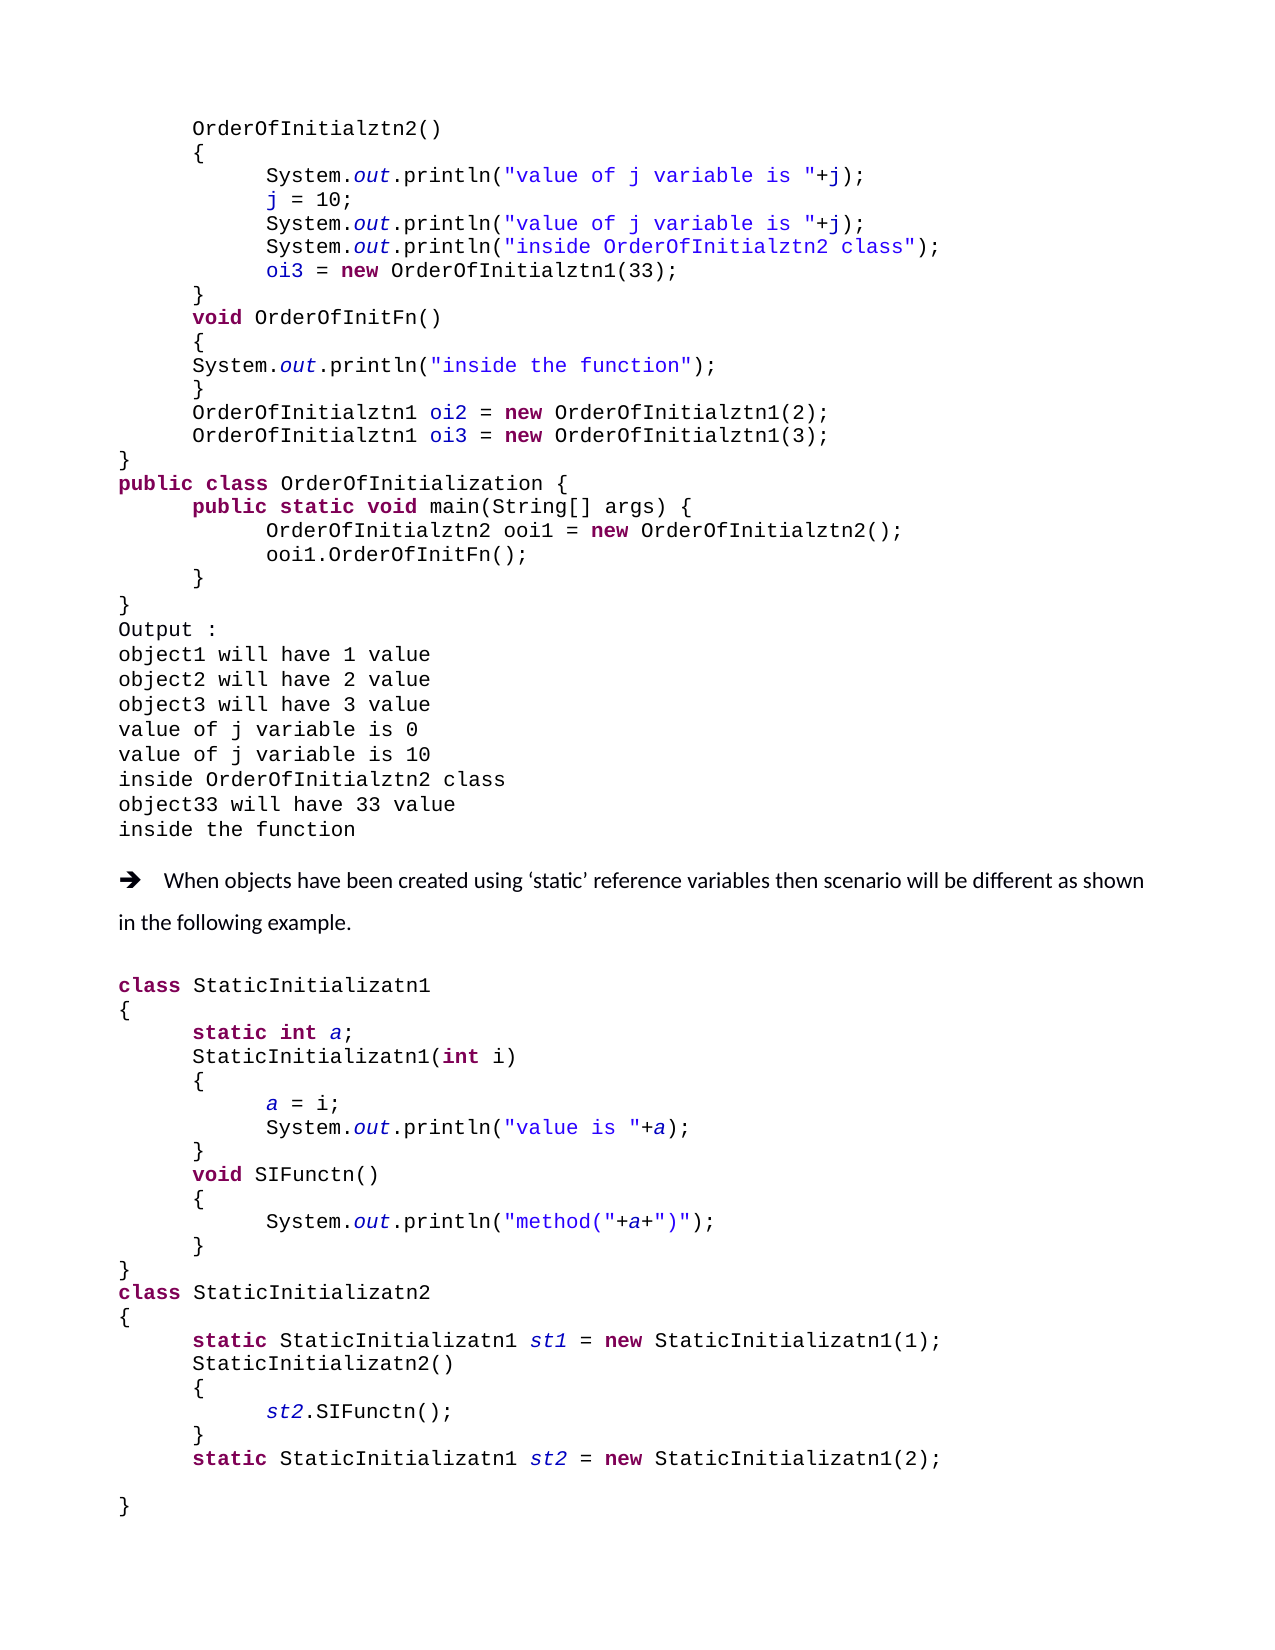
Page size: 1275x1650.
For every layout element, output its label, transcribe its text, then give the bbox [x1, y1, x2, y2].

text } [118, 591, 1157, 616]
text static StaticInitializatn1 st2 = new StaticInitializatn1(2); [118, 1448, 1157, 1472]
text { [118, 142, 1157, 165]
text public static void main(String[] args) { [118, 496, 1157, 520]
text void SIFunctn() [118, 1164, 1157, 1188]
text value of j variable is 0 [118, 716, 1157, 741]
list When objects have been created using ‘static’ reference variables then scenario will be different as shown in the following example. [118, 866, 1157, 936]
text j = 10; [118, 189, 1157, 213]
text { [118, 1306, 1157, 1330]
text object1 will have 1 value [118, 641, 1157, 666]
text public class OrderOfInitialization { [118, 473, 1157, 496]
text a = i; [118, 1093, 1157, 1117]
text OrderOfInitialztn1 oi3 = new OrderOfInitialztn1(3); [118, 426, 1157, 449]
text } [118, 1495, 1157, 1519]
text System.out.println("value is "+a); [118, 1117, 1157, 1141]
text object2 will have 2 value [118, 666, 1157, 691]
text System.out.println("inside OrderOfInitialztn2 class"); [118, 236, 1157, 260]
text } [118, 284, 1157, 307]
text object3 will have 3 value [118, 691, 1157, 716]
text OrderOfInitialztn2 ooi1 = new OrderOfInitialztn2(); [118, 520, 1157, 544]
text static int a; [118, 1022, 1157, 1046]
text StaticInitializatn1(int i) [118, 1046, 1157, 1069]
text } [118, 1424, 1157, 1448]
text } [118, 449, 1157, 473]
text inside OrderOfInitialztn2 class [118, 766, 1157, 791]
text ooi1.OrderOfInitFn(); [118, 544, 1157, 567]
text value of j variable is 10 [118, 741, 1157, 766]
text oi3 = new OrderOfInitialztn1(33); [118, 260, 1157, 284]
text } [118, 378, 1157, 402]
text inside the function [118, 816, 1157, 841]
text } [118, 1235, 1157, 1259]
text Output : [118, 616, 1157, 641]
text System.out.println("value of j variable is "+j); [118, 213, 1157, 236]
text st2.SIFunctn(); [118, 1401, 1157, 1424]
text System.out.println("method("+a+")"); [118, 1211, 1157, 1235]
text { [118, 1188, 1157, 1211]
text System.out.println("value of j variable is "+j); [118, 165, 1157, 189]
text OrderOfInitialztn1 oi2 = new OrderOfInitialztn1(2); [118, 402, 1157, 426]
text } [118, 1259, 1157, 1282]
text } [118, 567, 1157, 591]
text System.out.println("inside the function"); [118, 354, 1157, 378]
text { [118, 331, 1157, 354]
text OrderOfInitialztn2() [118, 118, 1157, 142]
text { [118, 1377, 1157, 1401]
text static StaticInitializatn1 st1 = new StaticInitializatn1(1); [118, 1330, 1157, 1353]
text { [118, 999, 1157, 1022]
text StaticInitializatn2() [118, 1353, 1157, 1377]
text class StaticInitializatn1 [118, 975, 1157, 999]
text } [118, 1141, 1157, 1164]
text object33 will have 33 value [118, 791, 1157, 816]
text class StaticInitializatn2 [118, 1282, 1157, 1306]
text { [118, 1069, 1157, 1093]
text void OrderOfInitFn() [118, 307, 1157, 331]
